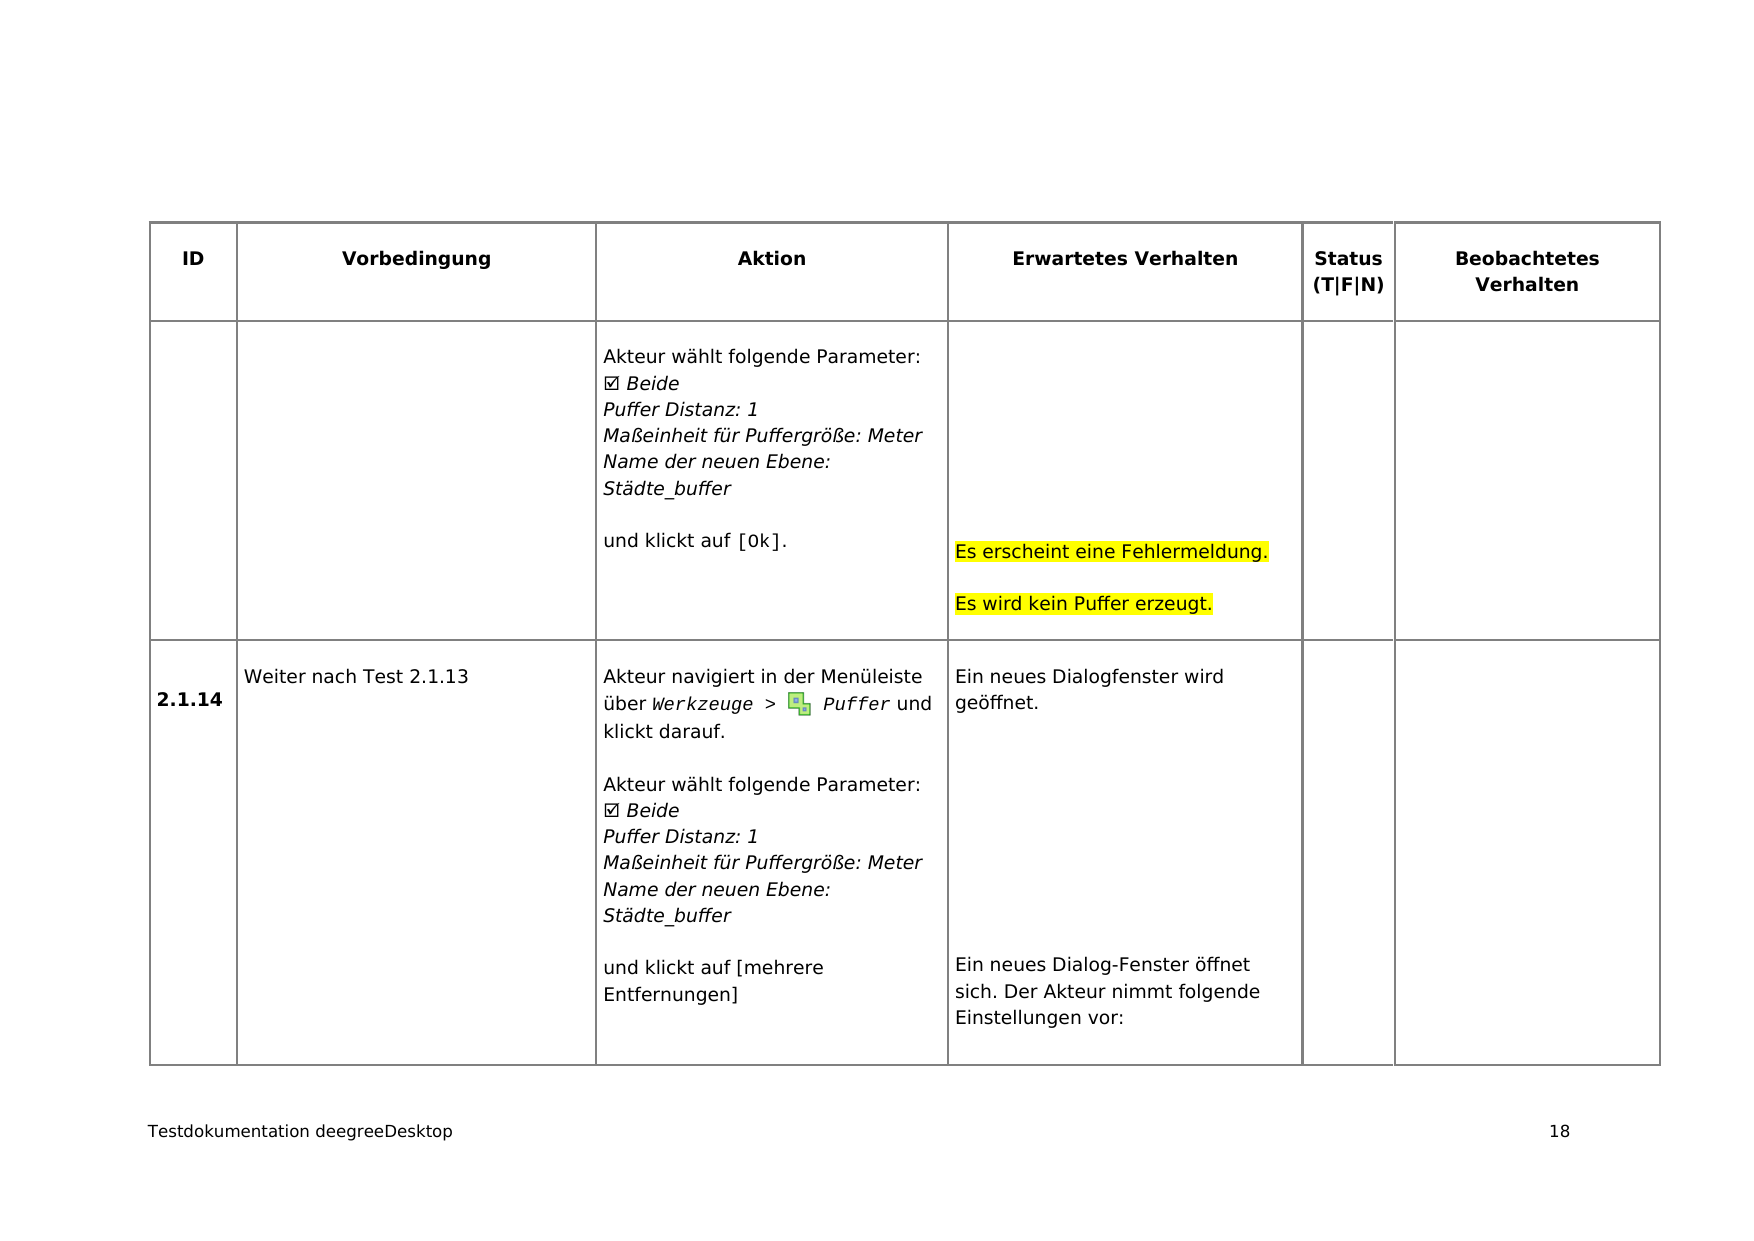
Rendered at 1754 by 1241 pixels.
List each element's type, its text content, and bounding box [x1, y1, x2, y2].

table_cell Akteur navigiert in der Menüleiste über Werkzeuge > Puffer und klickt darauf. Akteur wählt folgende Parameter:  Beide Puffer Distanz: 1 Maßeinheit für Puffergröße: Meter Name der neuen Ebene: Städte_buffer und klickt auf [mehrere Entfernungen] [597, 641, 947, 1064]
table_cell [1304, 322, 1393, 639]
table_cell [238, 322, 595, 639]
table_cell Es erscheint eine Fehlermeldung. Es wird kein Puffer erzeugt. [949, 322, 1301, 639]
table_header Erwartetes Verhalten [949, 224, 1301, 320]
table_header Aktion [597, 224, 947, 320]
table_cell [1396, 641, 1659, 1064]
table_cell [151, 322, 236, 639]
table_cell Ein neues Dialogfenster wird geöffnet. Ein neues Dialog-Fenster öffnet sich. Der Akteur nimmt folgende Einstellungen vor: [949, 641, 1301, 1064]
table_cell Weiter nach Test 2.1.13 [238, 641, 595, 1064]
table_header Beobachtetes Verhalten [1396, 224, 1659, 320]
table_header ID [151, 224, 236, 320]
table_cell [1396, 322, 1659, 639]
table_cell [1304, 641, 1393, 1064]
table_cell Akteur wählt folgende Parameter:  Beide Puffer Distanz: 1 Maßeinheit für Puffergröße: Meter Name der neuen Ebene: Städte_buffer und klickt auf [Ok]. [597, 322, 947, 639]
table_header Status (T|F|N) [1304, 224, 1393, 320]
table_header Vorbedingung [238, 224, 595, 320]
table_cell [151, 641, 236, 1064]
picture [787, 691, 812, 717]
